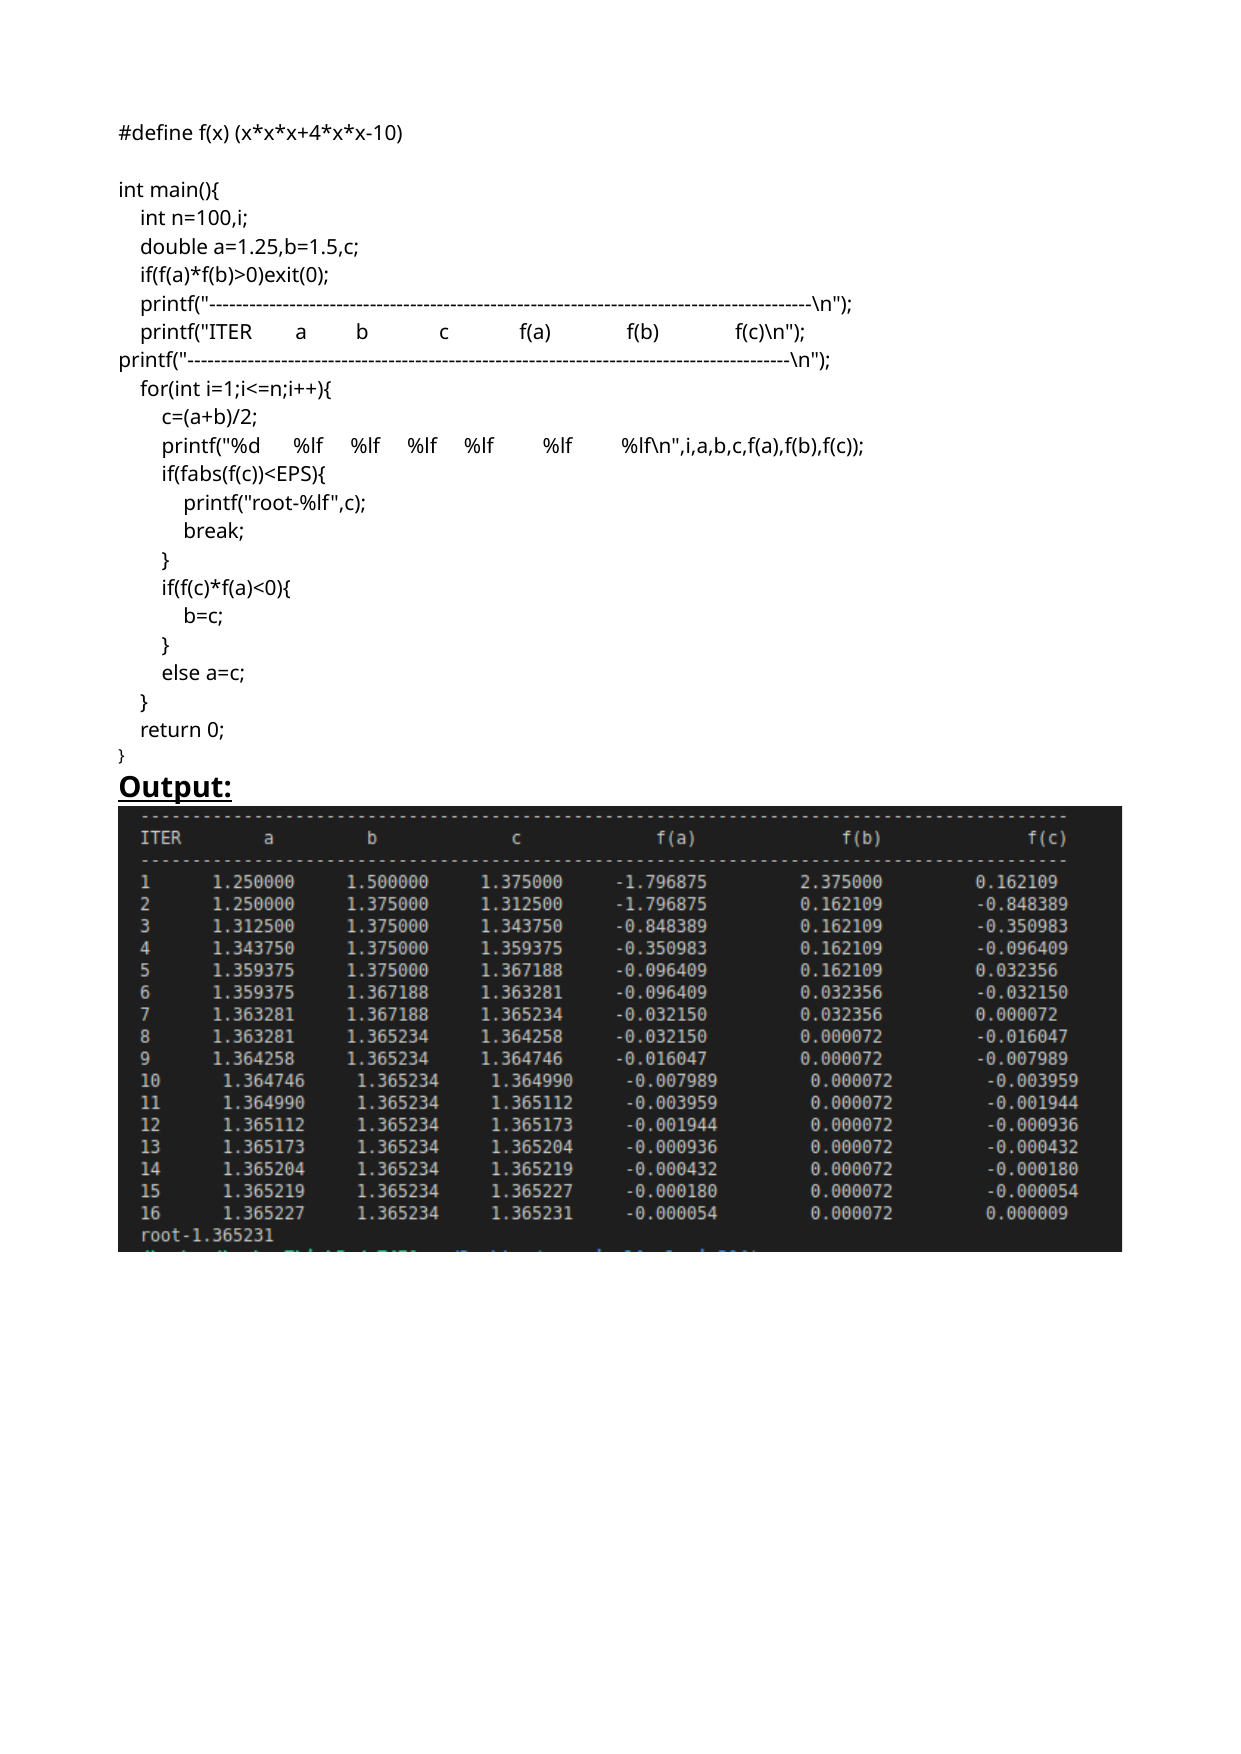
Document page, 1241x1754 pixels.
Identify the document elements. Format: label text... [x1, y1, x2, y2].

picture [118, 806, 1123, 1252]
text printf("ITER a b c f(a) f(b) f(c)\n"); printf("------------------------------------------------------------------------------------------\n"); [118, 317, 1122, 374]
text int n=100,i; [118, 203, 1122, 232]
text printf("------------------------------------------------------------------------------------------\n"); [118, 289, 1122, 317]
text b=c; [118, 602, 1122, 630]
text c=(a+b)/2; [118, 402, 1122, 431]
text } [118, 545, 1122, 573]
text } [118, 744, 1122, 766]
text } [118, 630, 1122, 658]
text break; [118, 516, 1122, 545]
text if(f(c)*f(a)<0){ [118, 573, 1122, 602]
text printf("%d %lf %lf %lf %lf %lf %lf\n",i,a,b,c,f(a),f(b),f(c)); [118, 431, 1122, 459]
text if(fabs(f(c))<EPS){ [118, 459, 1122, 488]
text if(f(a)*f(b)>0)exit(0); [118, 260, 1122, 289]
text for(int i=1;i<=n;i++){ [118, 374, 1122, 402]
text } [118, 687, 1122, 715]
text return 0; [118, 715, 1122, 744]
text else a=c; [118, 658, 1122, 687]
text printf("root-%lf",c); [118, 488, 1122, 516]
text #define f(x) (x*x*x+4*x*x-10) [118, 118, 1122, 147]
text int main(){ [118, 175, 1122, 203]
text Output: [118, 766, 1122, 806]
text double a=1.25,b=1.5,c; [118, 232, 1122, 260]
